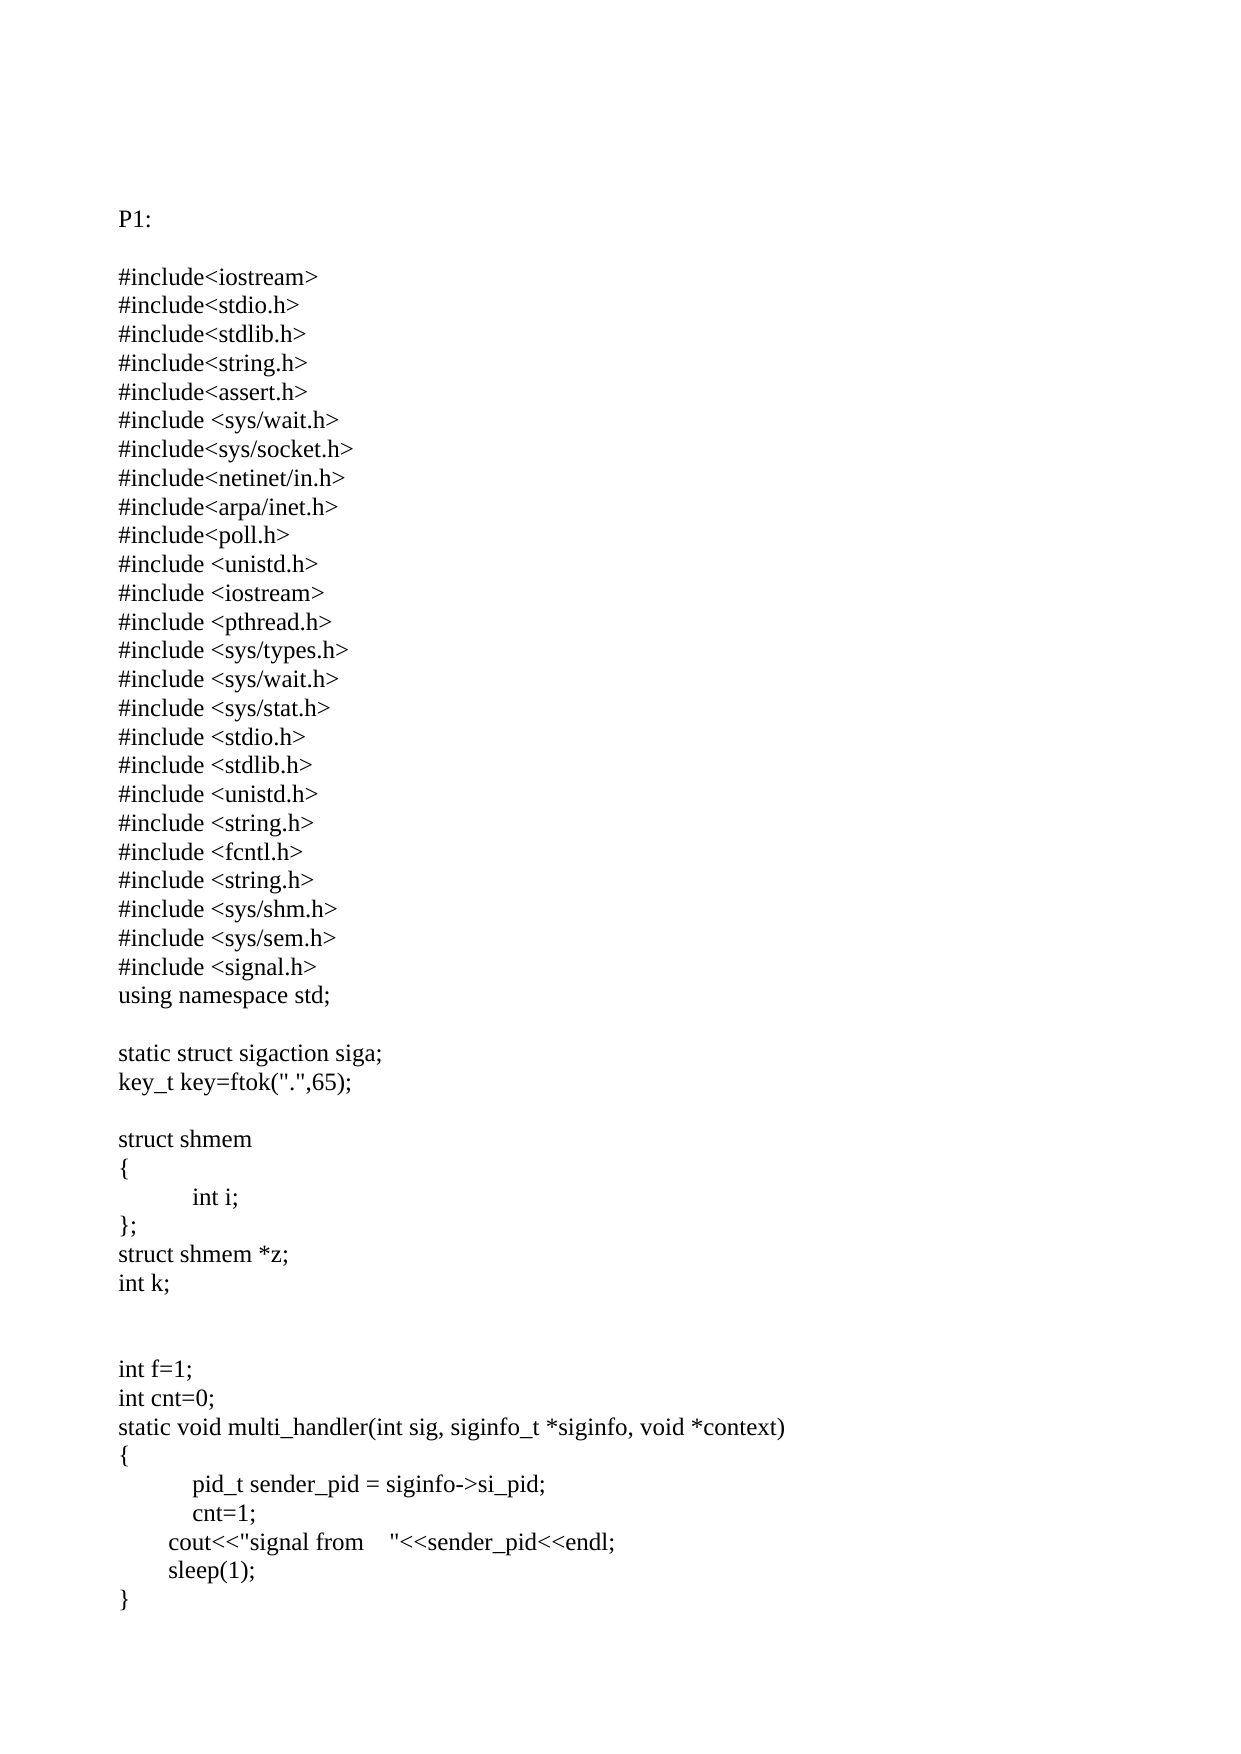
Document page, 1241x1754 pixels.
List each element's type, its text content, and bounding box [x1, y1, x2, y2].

text #include <unistd.h> [118, 549, 1122, 578]
text #include <stdio.h> [118, 722, 1122, 751]
text struct shmem *z; [118, 1239, 1122, 1268]
text int cnt=0; [118, 1383, 1122, 1412]
text int i; [118, 1182, 1122, 1211]
text #include <sys/types.h> [118, 636, 1122, 664]
text key_t key=ftok(".",65); [118, 1067, 1122, 1096]
text static void multi_handler(int sig, siginfo_t *siginfo, void *context) [118, 1412, 1122, 1441]
text static struct sigaction siga; [118, 1038, 1122, 1067]
text #include <sys/stat.h> [118, 693, 1122, 722]
text int k; [118, 1268, 1122, 1297]
text #include <sys/wait.h> [118, 664, 1122, 693]
text #include <sys/wait.h> [118, 406, 1122, 434]
text #include<poll.h> [118, 521, 1122, 549]
text #include <stdlib.h> [118, 751, 1122, 779]
text } [118, 1584, 1122, 1613]
text struct shmem [118, 1124, 1122, 1153]
text #include<arpa/inet.h> [118, 492, 1122, 521]
text pid_t sender_pid = siginfo->si_pid; [118, 1469, 1122, 1498]
text sleep(1); [118, 1556, 1122, 1584]
text #include <pthread.h> [118, 607, 1122, 636]
text }; [118, 1211, 1122, 1239]
text #include <signal.h> [118, 952, 1122, 981]
text #include<iostream> [118, 262, 1122, 291]
text #include<assert.h> [118, 377, 1122, 406]
text #include<netinet/in.h> [118, 463, 1122, 492]
text #include <string.h> [118, 808, 1122, 837]
text #include <iostream> [118, 578, 1122, 607]
text { [118, 1153, 1122, 1182]
text cout<<"signal from "<<sender_pid<<endl; [118, 1527, 1122, 1556]
text cnt=1; [118, 1498, 1122, 1527]
text #include<stdlib.h> [118, 319, 1122, 348]
text #include <sys/shm.h> [118, 894, 1122, 923]
text int f=1; [118, 1354, 1122, 1383]
text #include<sys/socket.h> [118, 434, 1122, 463]
text #include <unistd.h> [118, 779, 1122, 808]
text #include <string.h> [118, 866, 1122, 894]
text #include<string.h> [118, 348, 1122, 377]
text { [118, 1441, 1122, 1469]
text #include <fcntl.h> [118, 837, 1122, 866]
text using namespace std; [118, 981, 1122, 1009]
text #include <sys/sem.h> [118, 923, 1122, 952]
text P1: [118, 204, 1122, 233]
text #include<stdio.h> [118, 291, 1122, 319]
